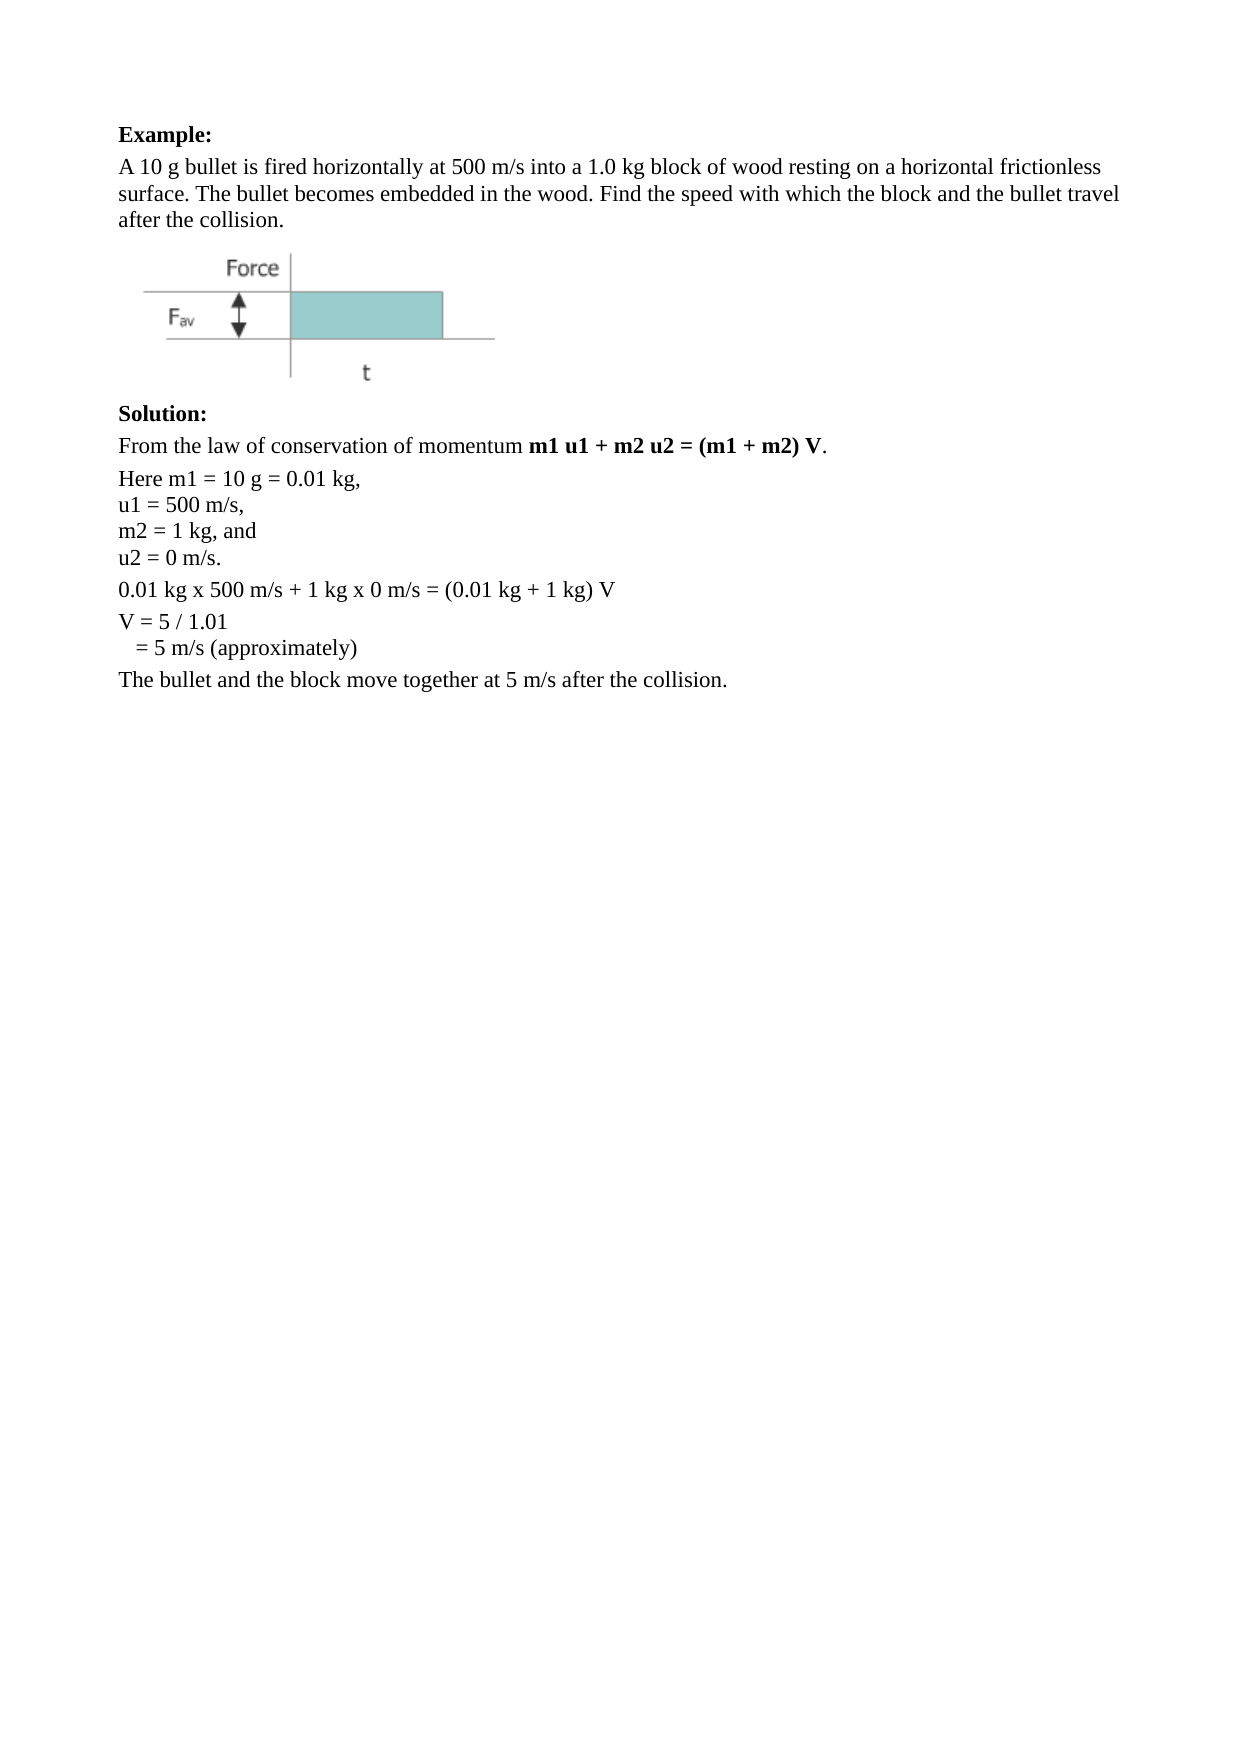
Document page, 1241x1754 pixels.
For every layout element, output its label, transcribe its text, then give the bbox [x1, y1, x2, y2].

text Solution: [118, 400, 1122, 427]
text Here m1 = 10 g = 0.01 kg, u1 = 500 m/s, m2 = 1 kg, and u2 = 0 m/s. [118, 464, 1122, 570]
text V = 5 / 1.01 = 5 m/s (approximately) [118, 608, 1122, 661]
text From the law of conservation of momentum m1 u1 + m2 u2 = (m1 + m2) V. [118, 432, 1122, 459]
text 0.01 kg x 500 m/s + 1 kg x 0 m/s = (0.01 kg + 1 kg) V [118, 576, 1122, 602]
picture [118, 238, 525, 395]
text The bullet and the block move together at 5 m/s after the collision. [118, 667, 1122, 693]
text Example: [118, 121, 1122, 147]
text A 10 g bullet is fired horizontally at 500 m/s into a 1.0 kg block of wood resting on a horizontal frictionless surface. The bullet becomes embedded in the wood. Find the speed with which the block and the bullet travel after the collision. [118, 153, 1122, 232]
